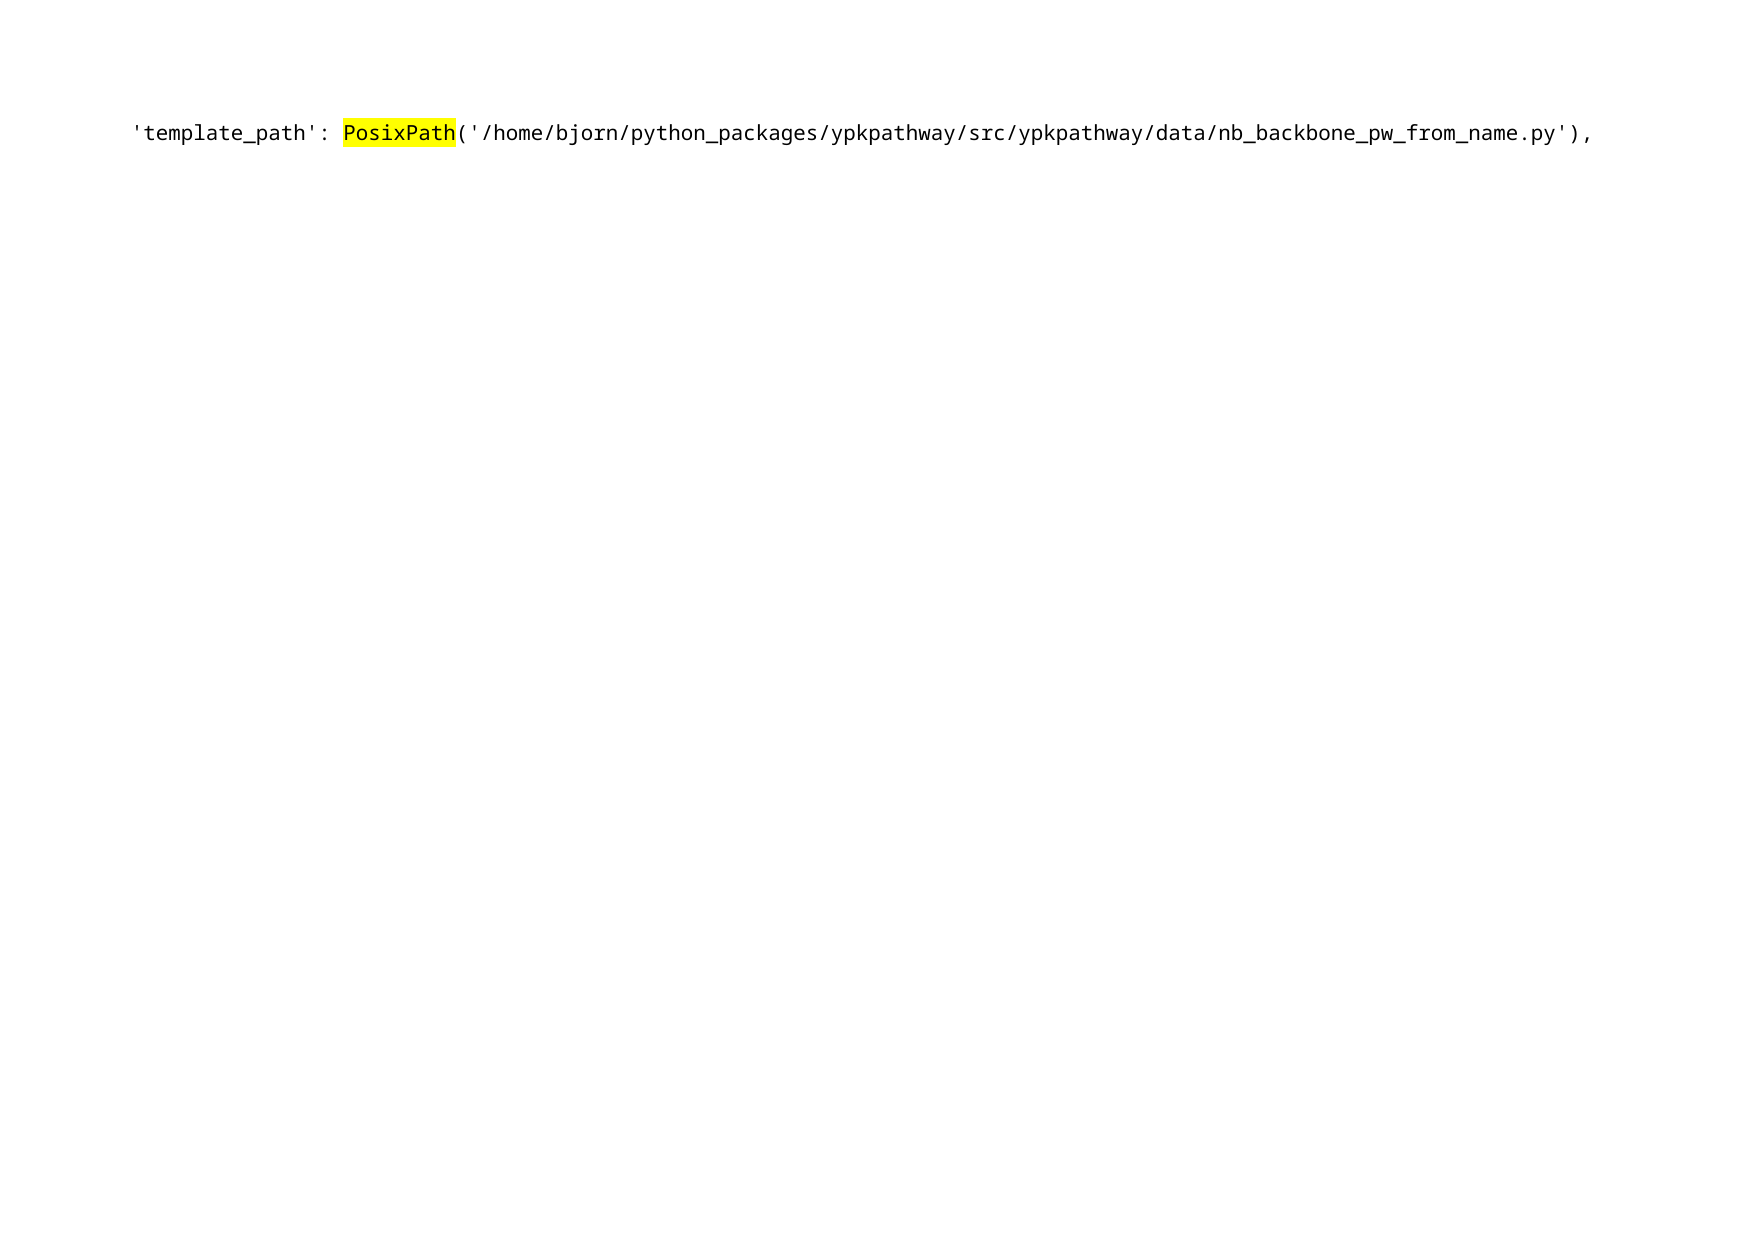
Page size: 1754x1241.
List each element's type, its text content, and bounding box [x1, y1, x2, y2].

text 'template_path': PosixPath('/home/bjorn/python_packages/ypkpathway/src/ypkpathway/data/nb_backbone_pw_from_name.py'), [118, 118, 1636, 147]
